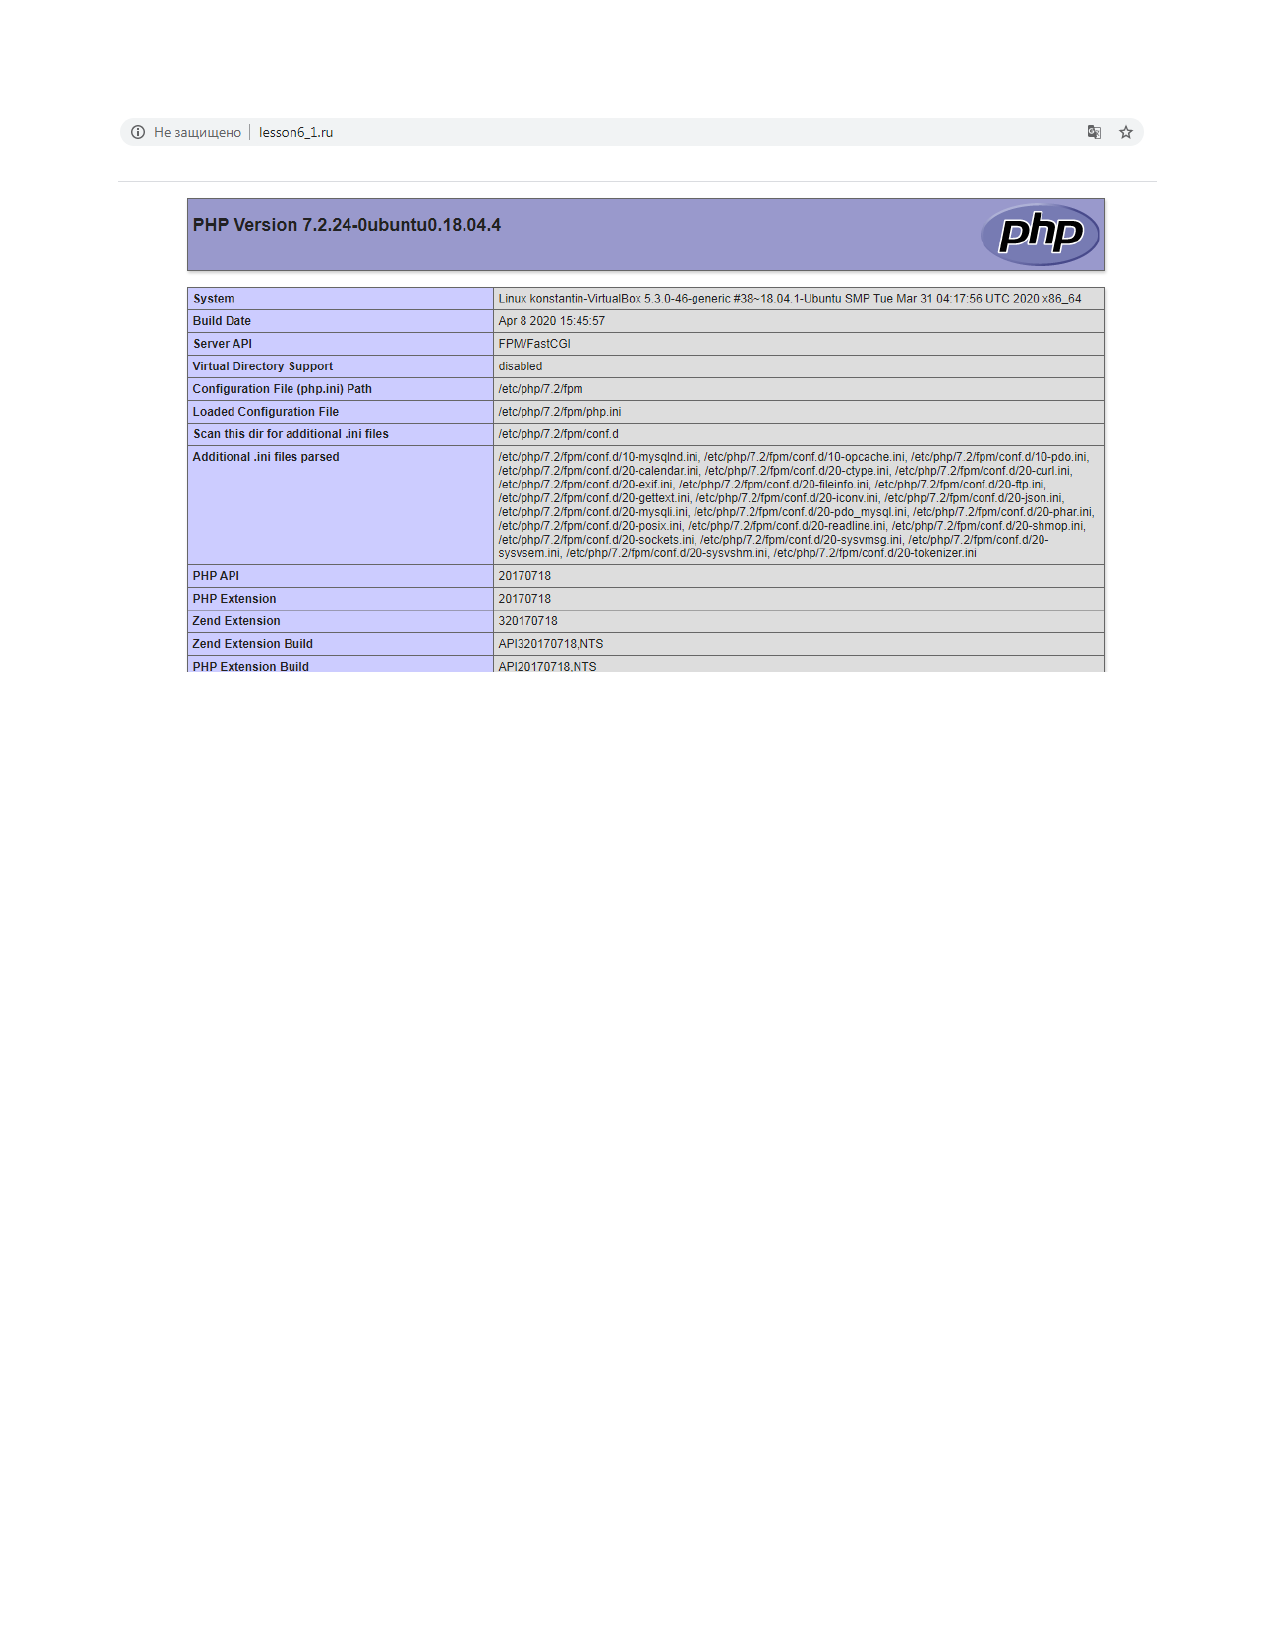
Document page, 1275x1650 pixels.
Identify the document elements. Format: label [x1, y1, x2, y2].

picture [118, 118, 1157, 672]
